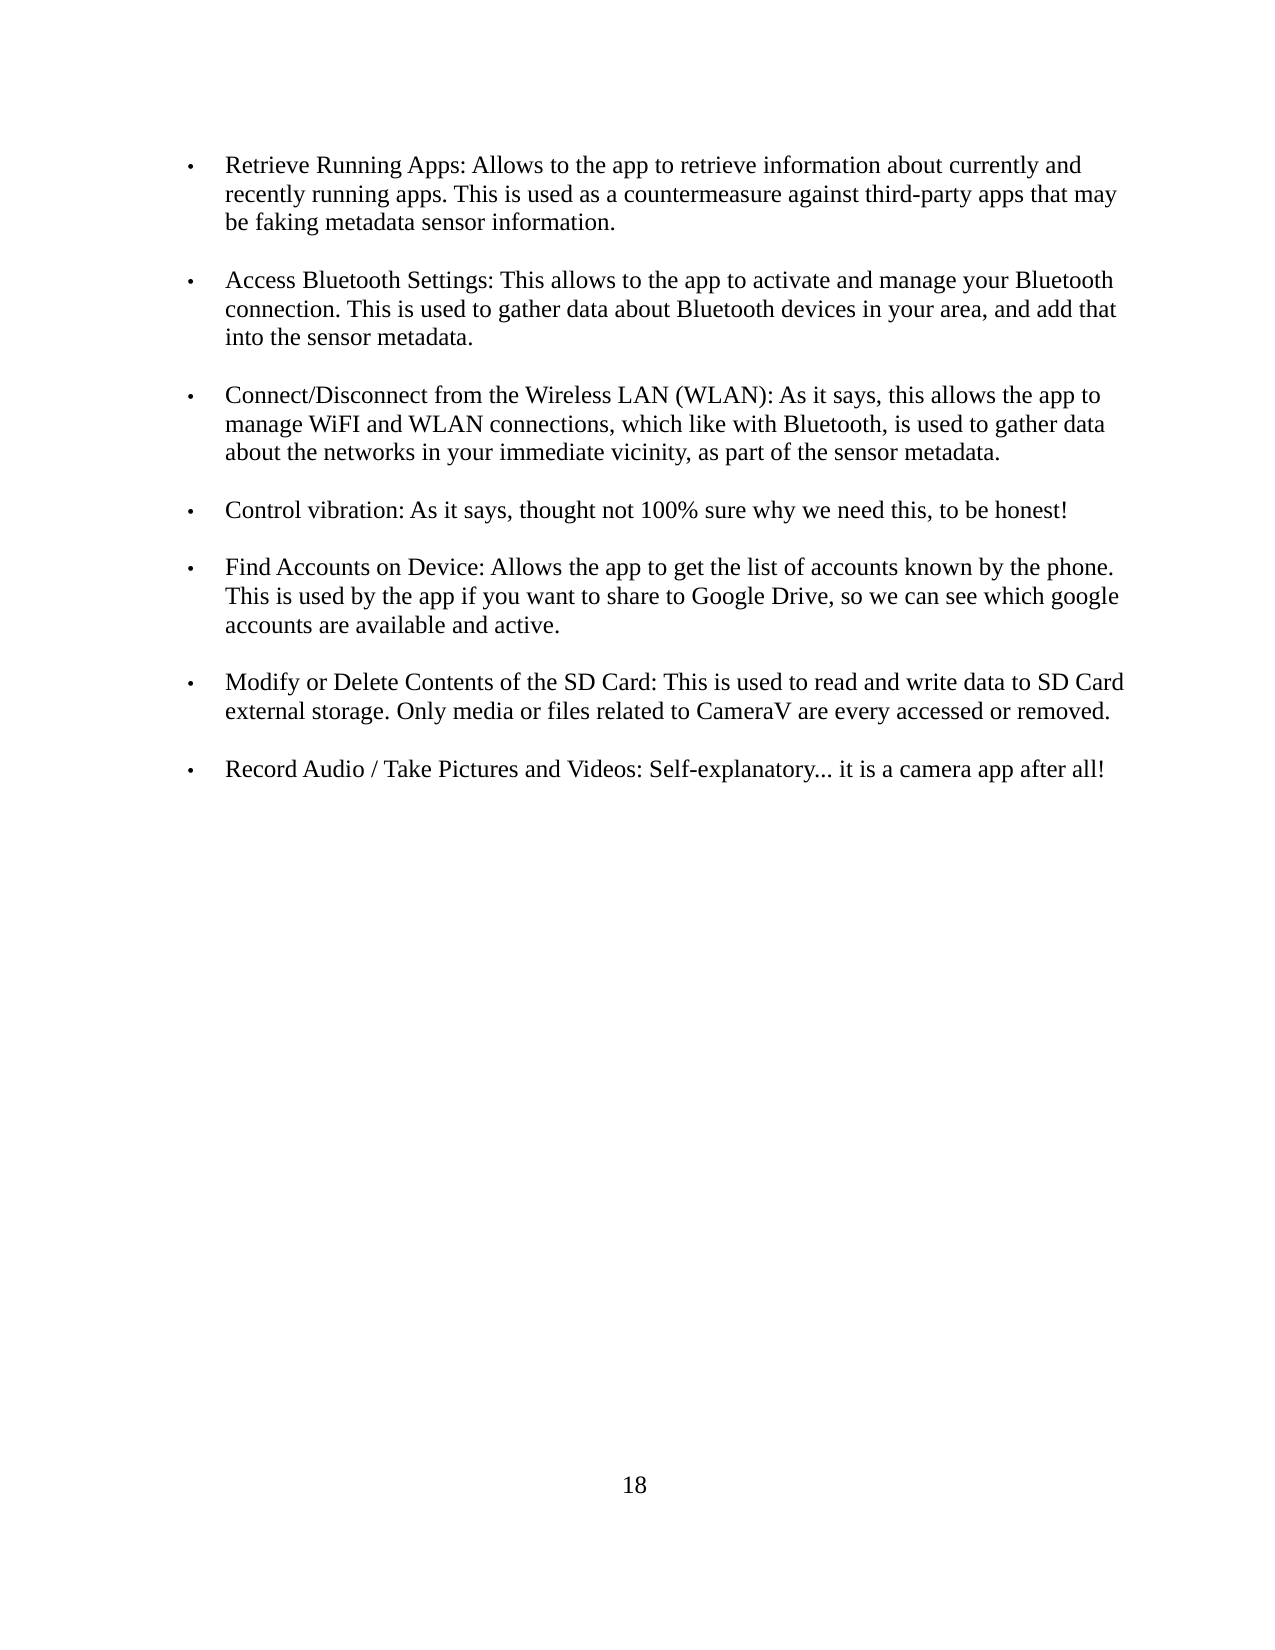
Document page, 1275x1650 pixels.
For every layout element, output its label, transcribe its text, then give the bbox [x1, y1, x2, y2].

list Connect/Disconnect from the Wireless LAN (WLAN): As it says, this allows the app to manage WiFI and WLAN connections, which like with Bluetooth, is used to gather data about the networks in your immediate vicinity, as part of the sensor metadata. [187, 380, 1125, 495]
list Retrieve Running Apps: Allows to the app to retrieve information about currently and recently running apps. This is used as a countermeasure against third-party apps that may be faking metadata sensor information. [187, 150, 1125, 265]
list Record Audio / Take Pictures and Videos: Self-explanatory... it is a camera app after all! [187, 754, 1125, 782]
list Find Accounts on Device: Allows the app to get the list of accounts known by the phone. This is used by the app if you want to share to Google Drive, so we can see which google accounts are available and active. [187, 552, 1125, 667]
list Access Bluetooth Settings: This allows to the app to activate and manage your Bluetooth connection. This is used to gather data about Bluetooth devices in your area, and add that into the sensor metadata. [187, 265, 1125, 380]
list Control vibration: As it says, thought not 100% sure why we need this, to be honest! [187, 495, 1125, 552]
list Modify or Delete Contents of the SD Card: This is used to read and write data to SD Card external storage. Only media or files related to CameraV are every accessed or removed. [187, 667, 1125, 754]
